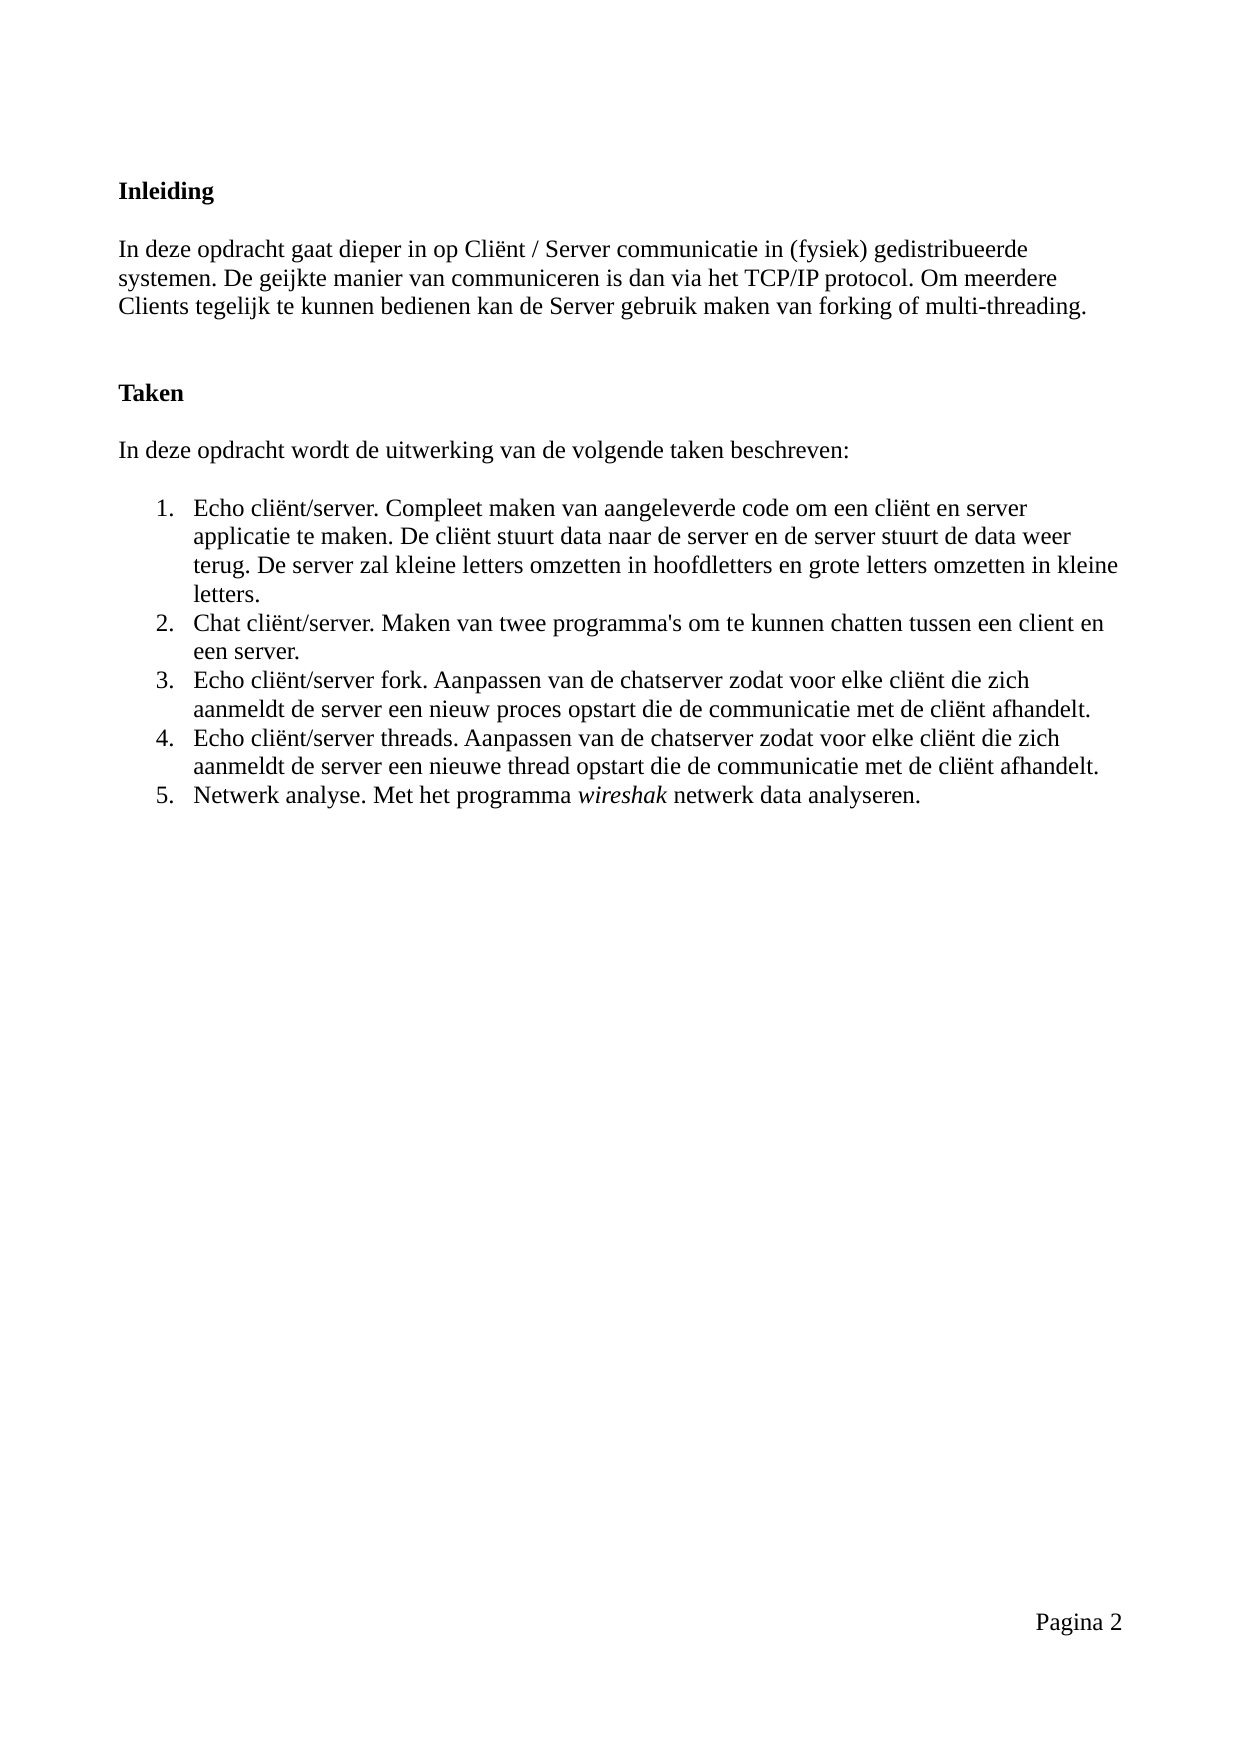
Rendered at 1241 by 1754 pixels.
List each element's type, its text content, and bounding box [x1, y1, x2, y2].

list Echo cliënt/server fork. Aanpassen van de chatserver zodat voor elke cliënt die zich aanmeldt de server een nieuw proces opstart die de communicatie met de cliënt afhandelt. [156, 665, 1122, 723]
text In deze opdracht gaat dieper in op Cliënt / Server communicatie in (fysiek) gedistribueerde [118, 234, 1122, 263]
text In deze opdracht wordt de uitwerking van de volgende taken beschreven: [118, 435, 1122, 464]
text Inleiding [118, 176, 1122, 205]
list Netwerk analyse. Met het programma wireshak netwerk data analyseren. [156, 780, 1122, 809]
list Echo cliënt/server. Compleet maken van aangeleverde code om een cliënt en server applicatie te maken. De cliënt stuurt data naar de server en de server stuurt de data weer terug. De server zal kleine letters omzetten in hoofdletters en grote letters omzetten in kleine letters. [156, 493, 1122, 608]
list Chat cliënt/server. Maken van twee programma's om te kunnen chatten tussen een client en een server. [156, 608, 1122, 665]
text Taken [118, 378, 1122, 406]
list Echo cliënt/server threads. Aanpassen van de chatserver zodat voor elke cliënt die zich aanmeldt de server een nieuwe thread opstart die de communicatie met de cliënt afhandelt. [156, 723, 1122, 780]
text systemen. De geijkte manier van communiceren is dan via het TCP/IP protocol. Om meerdere Clients tegelijk te kunnen bedienen kan de Server gebruik maken van forking of multi-threading. [118, 263, 1122, 320]
